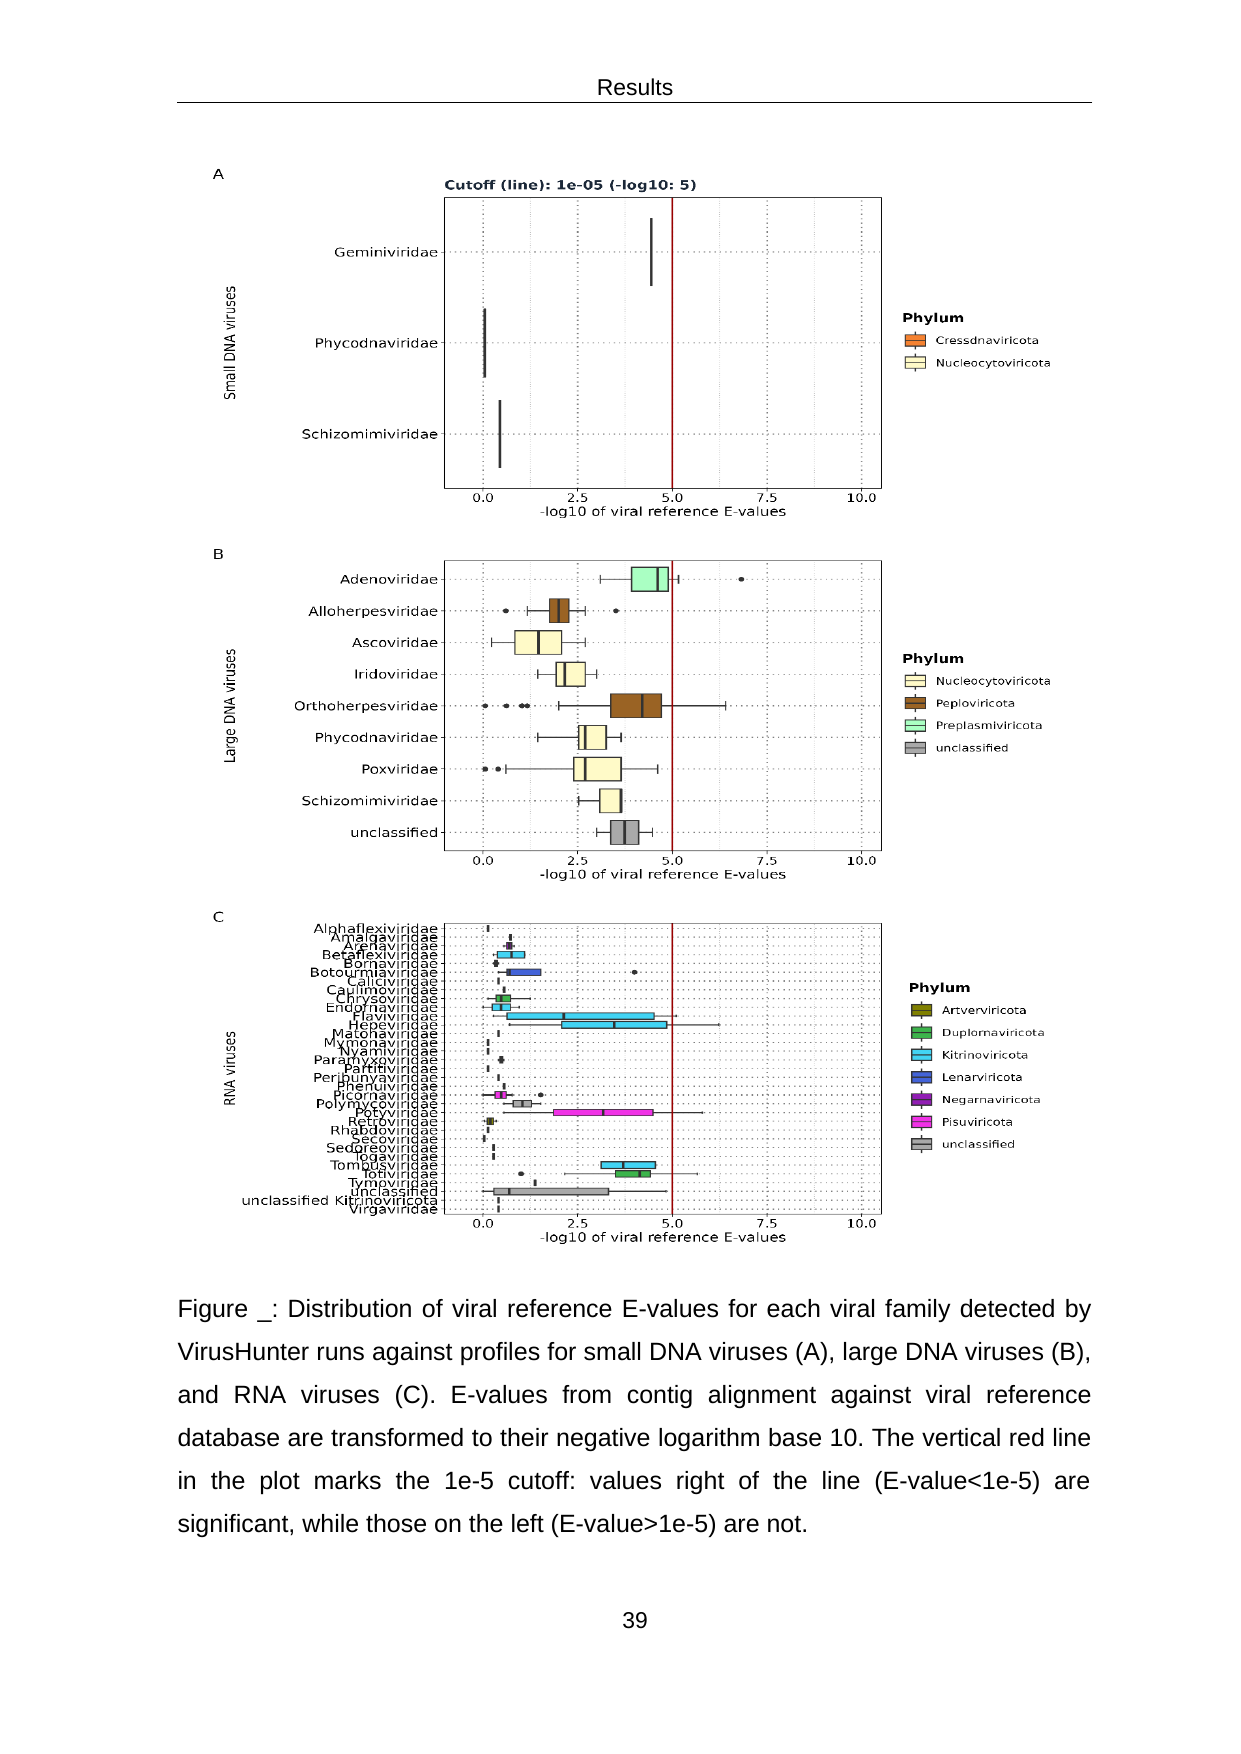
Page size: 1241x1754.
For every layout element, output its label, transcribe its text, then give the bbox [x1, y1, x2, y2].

text Figure _: Distribution of viral reference E-values for each viral family detected by VirusHunter runs against profiles for small DNA viruses (A), large DNA viruses (B), and RNA viruses (C). E-values from contig alignment against viral reference database are transformed to their negative logarithm base 10. The vertical red line in the plot marks the 1e-5 cutoff: values right of the line (E-value<1e-5) are significant, while those on the left (E-value>1e-5) are not. [177, 1294, 1092, 1538]
